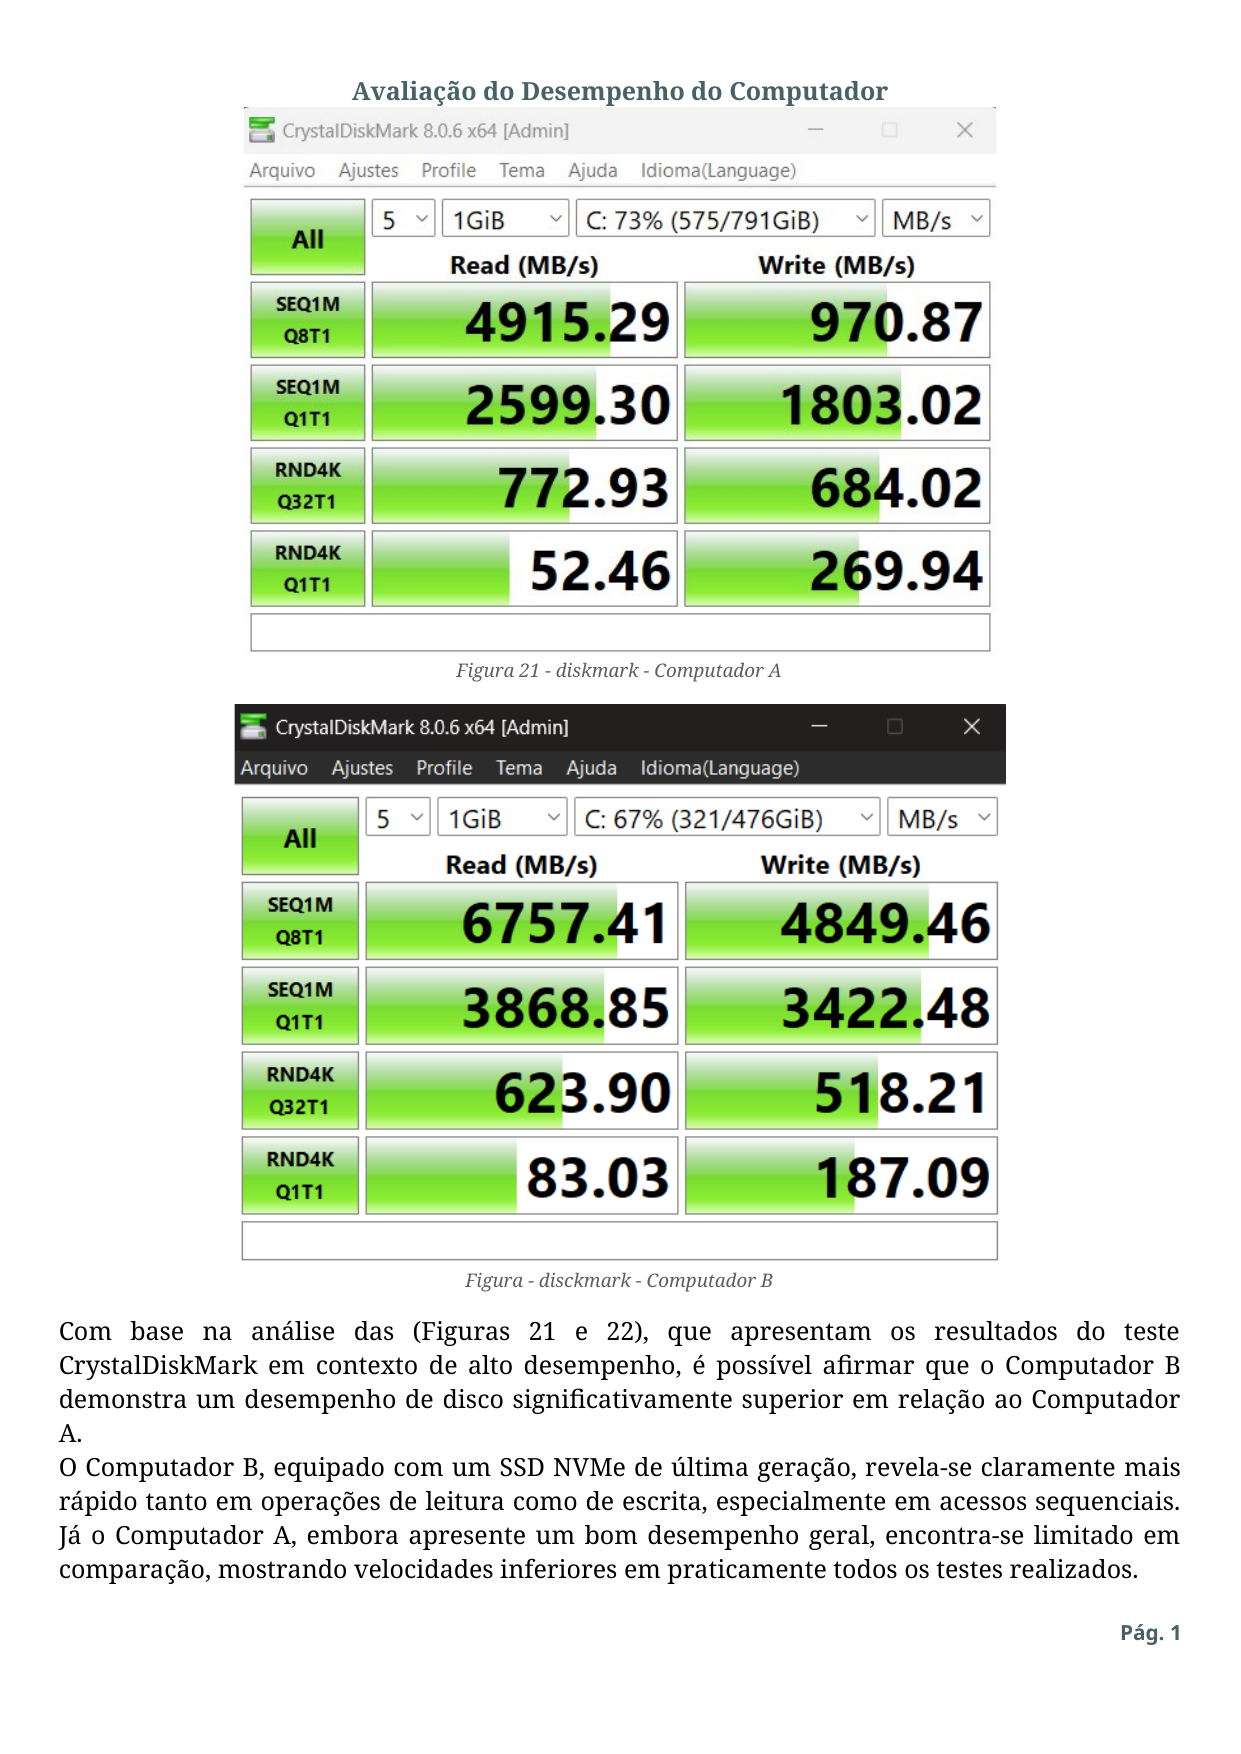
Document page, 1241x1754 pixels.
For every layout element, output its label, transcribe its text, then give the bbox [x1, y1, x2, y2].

text O Computador B, equipado com um SSD NVMe de última geração, revela-se claramente mais rápido tanto em operações de leitura como de escrita, especialmente em acessos sequenciais. Já o Computador A, embora apresente um bom desempenho geral, encontra-se limitado em comparação, mostrando velocidades inferiores em praticamente todos os testes realizados. [58, 1449, 1182, 1586]
text Com base na análise das (Figuras 21 e 22), que apresentam os resultados do teste CrystalDiskMark em contexto de alto desempenho, é possível afirmar que o Computador B demonstra um desempenho de disco significativamente superior em relação ao Computador A. [58, 1313, 1182, 1449]
text Figura - disckmark - Computador B [58, 1267, 1182, 1292]
text Figura 21 - diskmark - Computador A [58, 658, 1182, 683]
